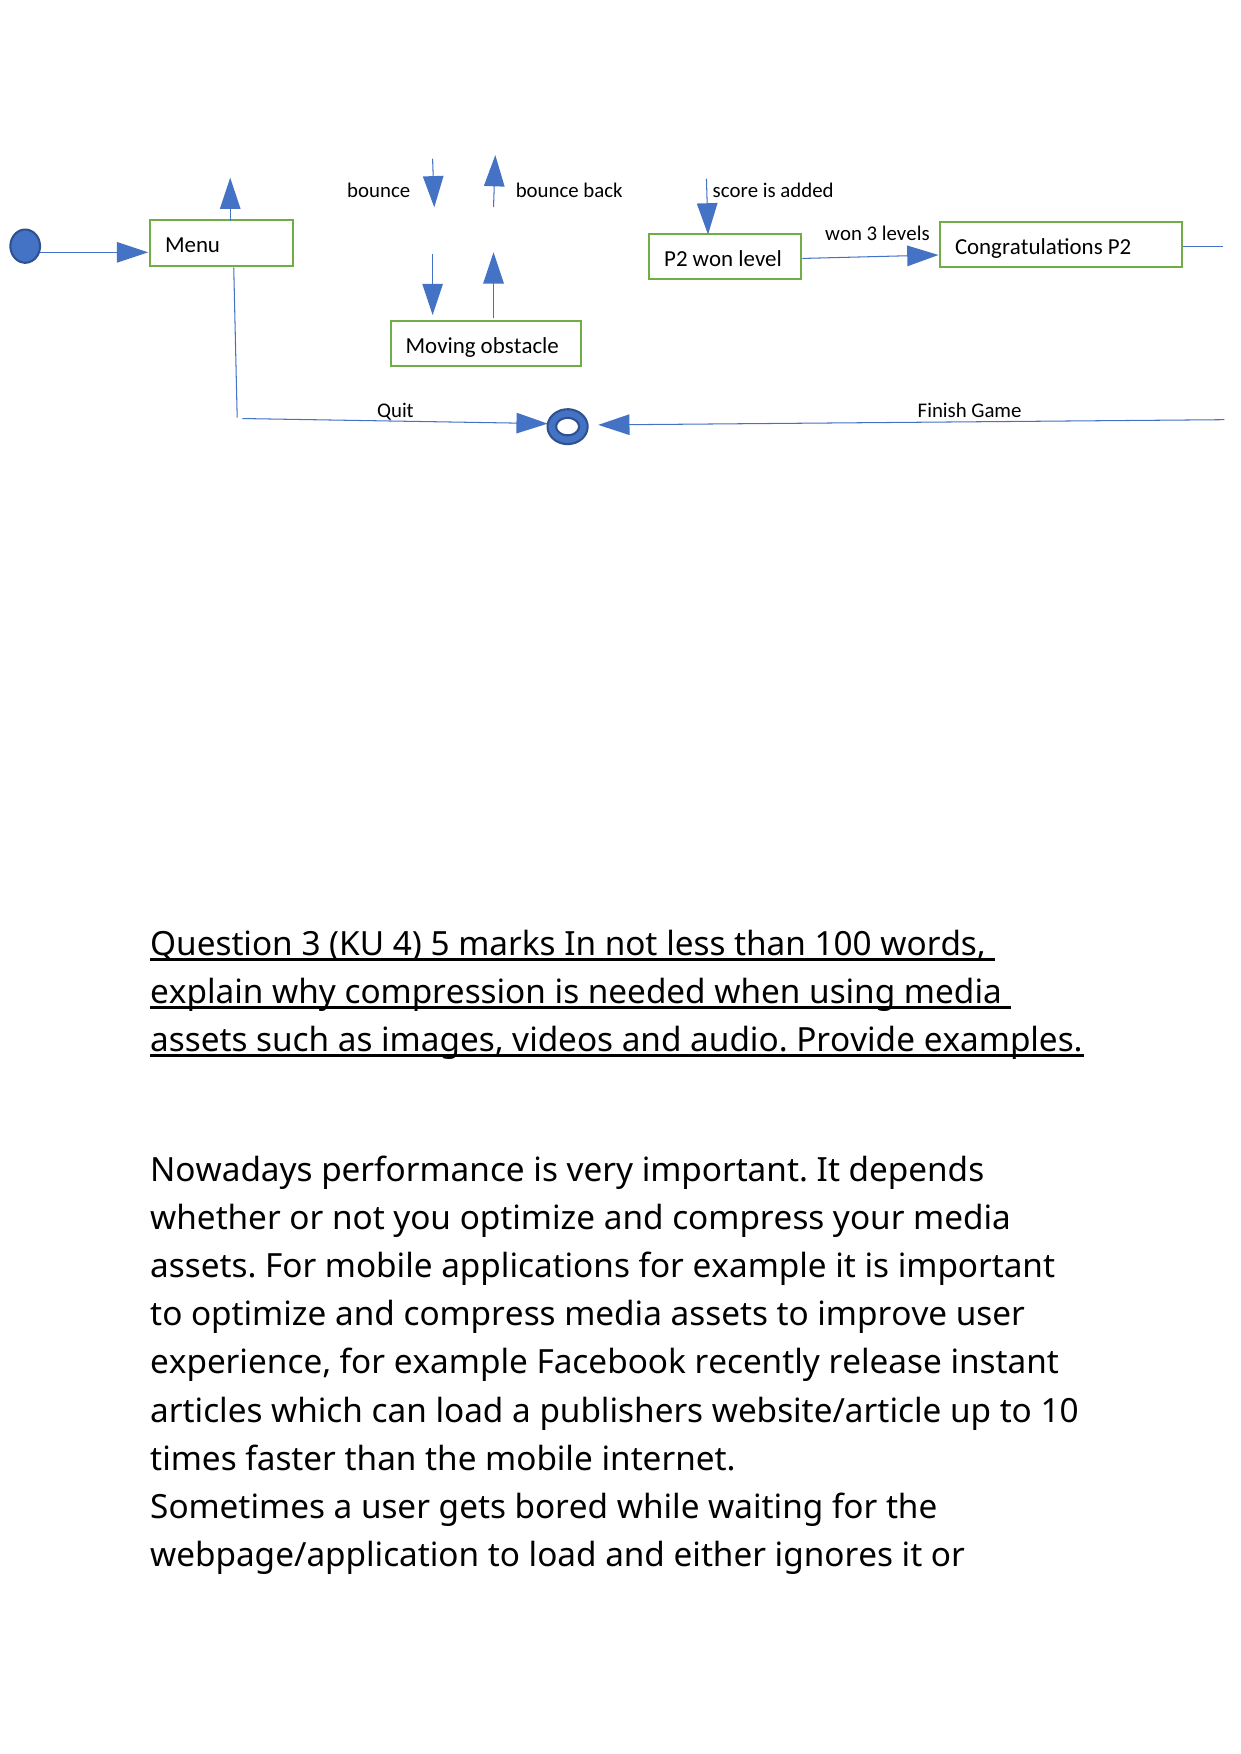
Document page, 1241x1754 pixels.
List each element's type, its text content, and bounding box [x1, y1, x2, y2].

text won 3 levels [294, 220, 707, 246]
text won 3 levels [709, 220, 1090, 246]
text Question 3 (KU 4) 5 marks In not less than 100 words, explain why compression is needed when using media assets such as images, videos and audio. Provide examples. [150, 920, 1090, 1062]
text Quit Finish Game [150, 397, 1090, 423]
text bounce bounce back score is added [150, 150, 1090, 202]
text Nowadays performance is very important. It depends whether or not you optimize and compress your media assets. For mobile applications for example it is important to optimize and compress media assets to improve user experience, for example Facebook recently release instant articles which can load a publishers website/article up to 10 times faster than the mobile internet. Sometimes a user gets bored while waiting for the webpage/application to load and either ignores it or [150, 1146, 1090, 1576]
